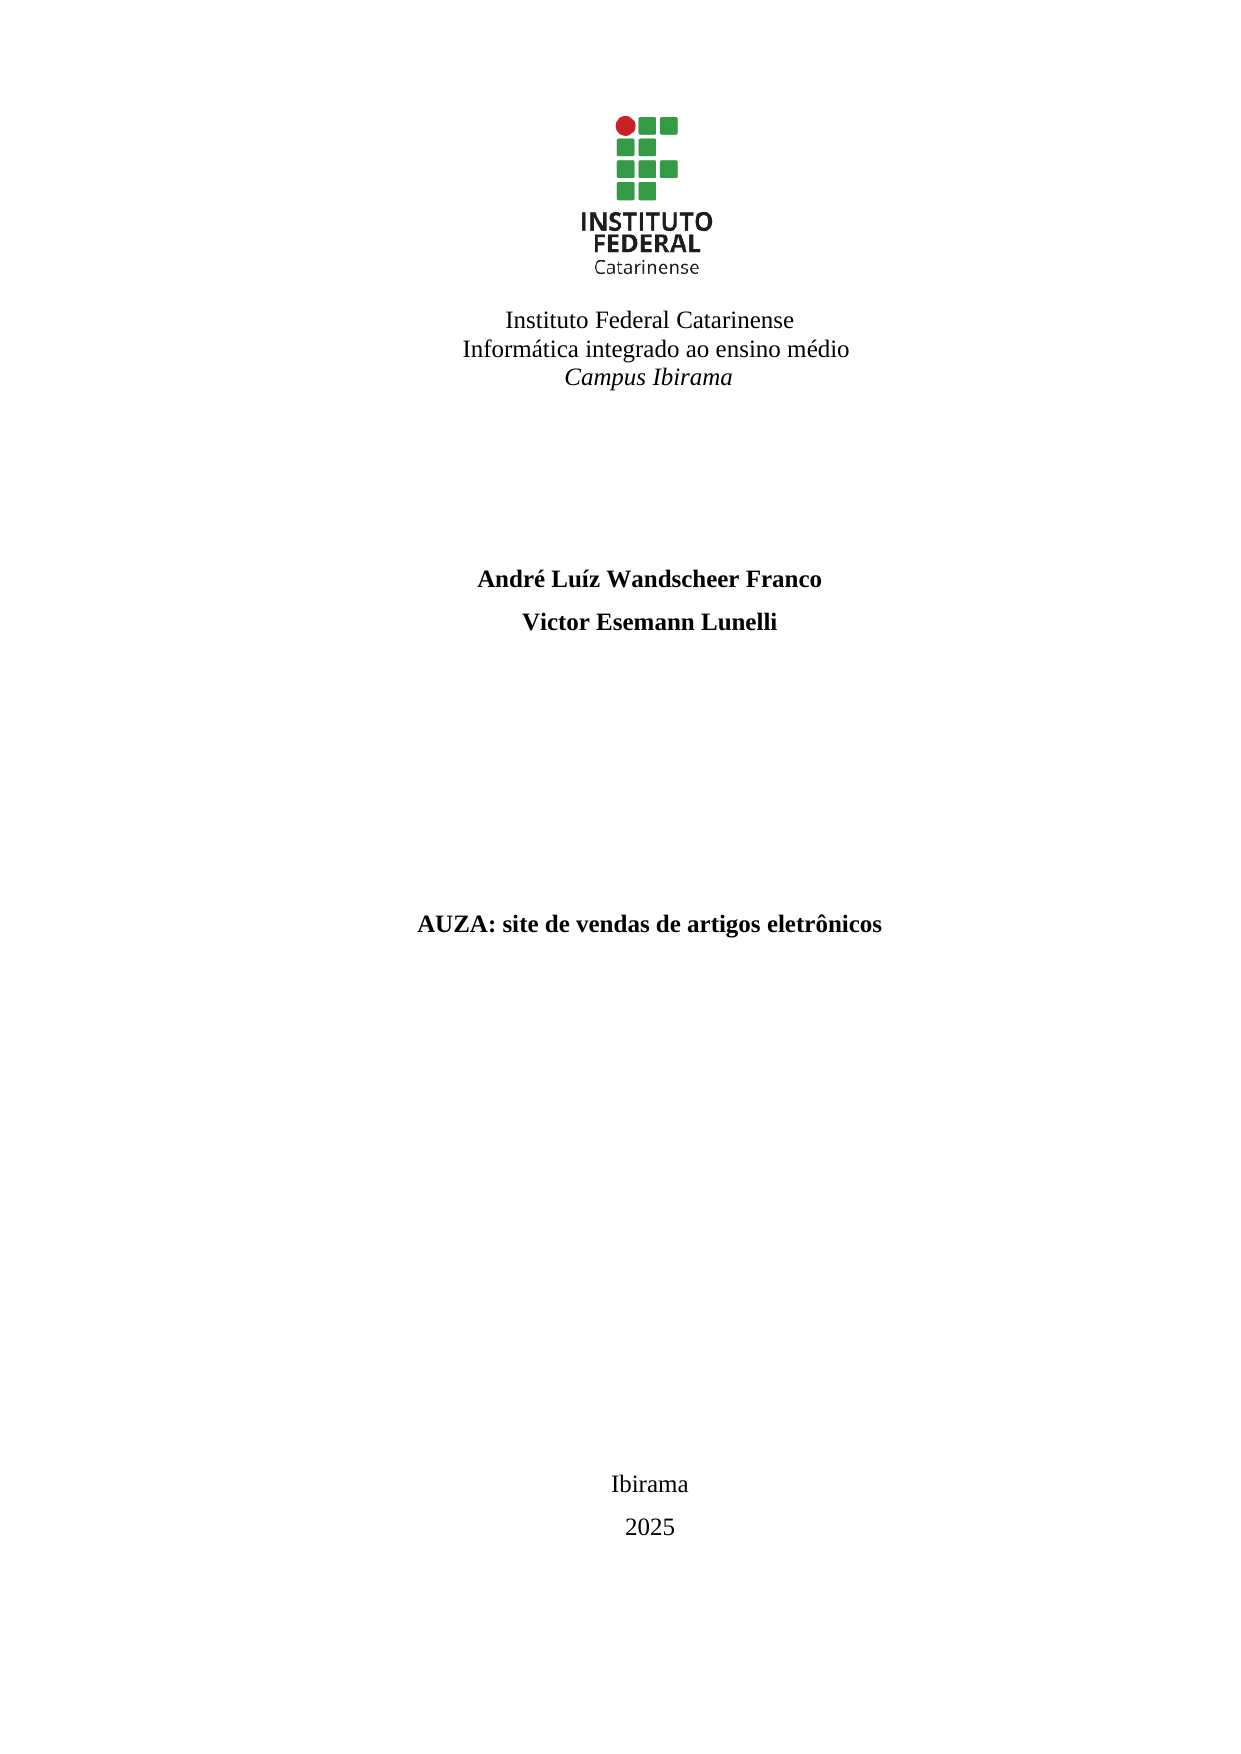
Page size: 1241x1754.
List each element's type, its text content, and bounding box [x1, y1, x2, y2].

text 2025 [177, 1512, 1122, 1541]
text AUZA: site de vendas de artigos eletrônicos [177, 909, 1122, 937]
text Informática integrado ao ensino médio [177, 334, 1122, 362]
text Instituto Federal Catarinense [177, 305, 1122, 334]
text André Luíz Wandscheer Franco [177, 564, 1122, 592]
text Ibirama [177, 1469, 1122, 1498]
text Campus Ibirama [177, 362, 1122, 391]
text Victor Esemann Lunelli [177, 607, 1122, 636]
